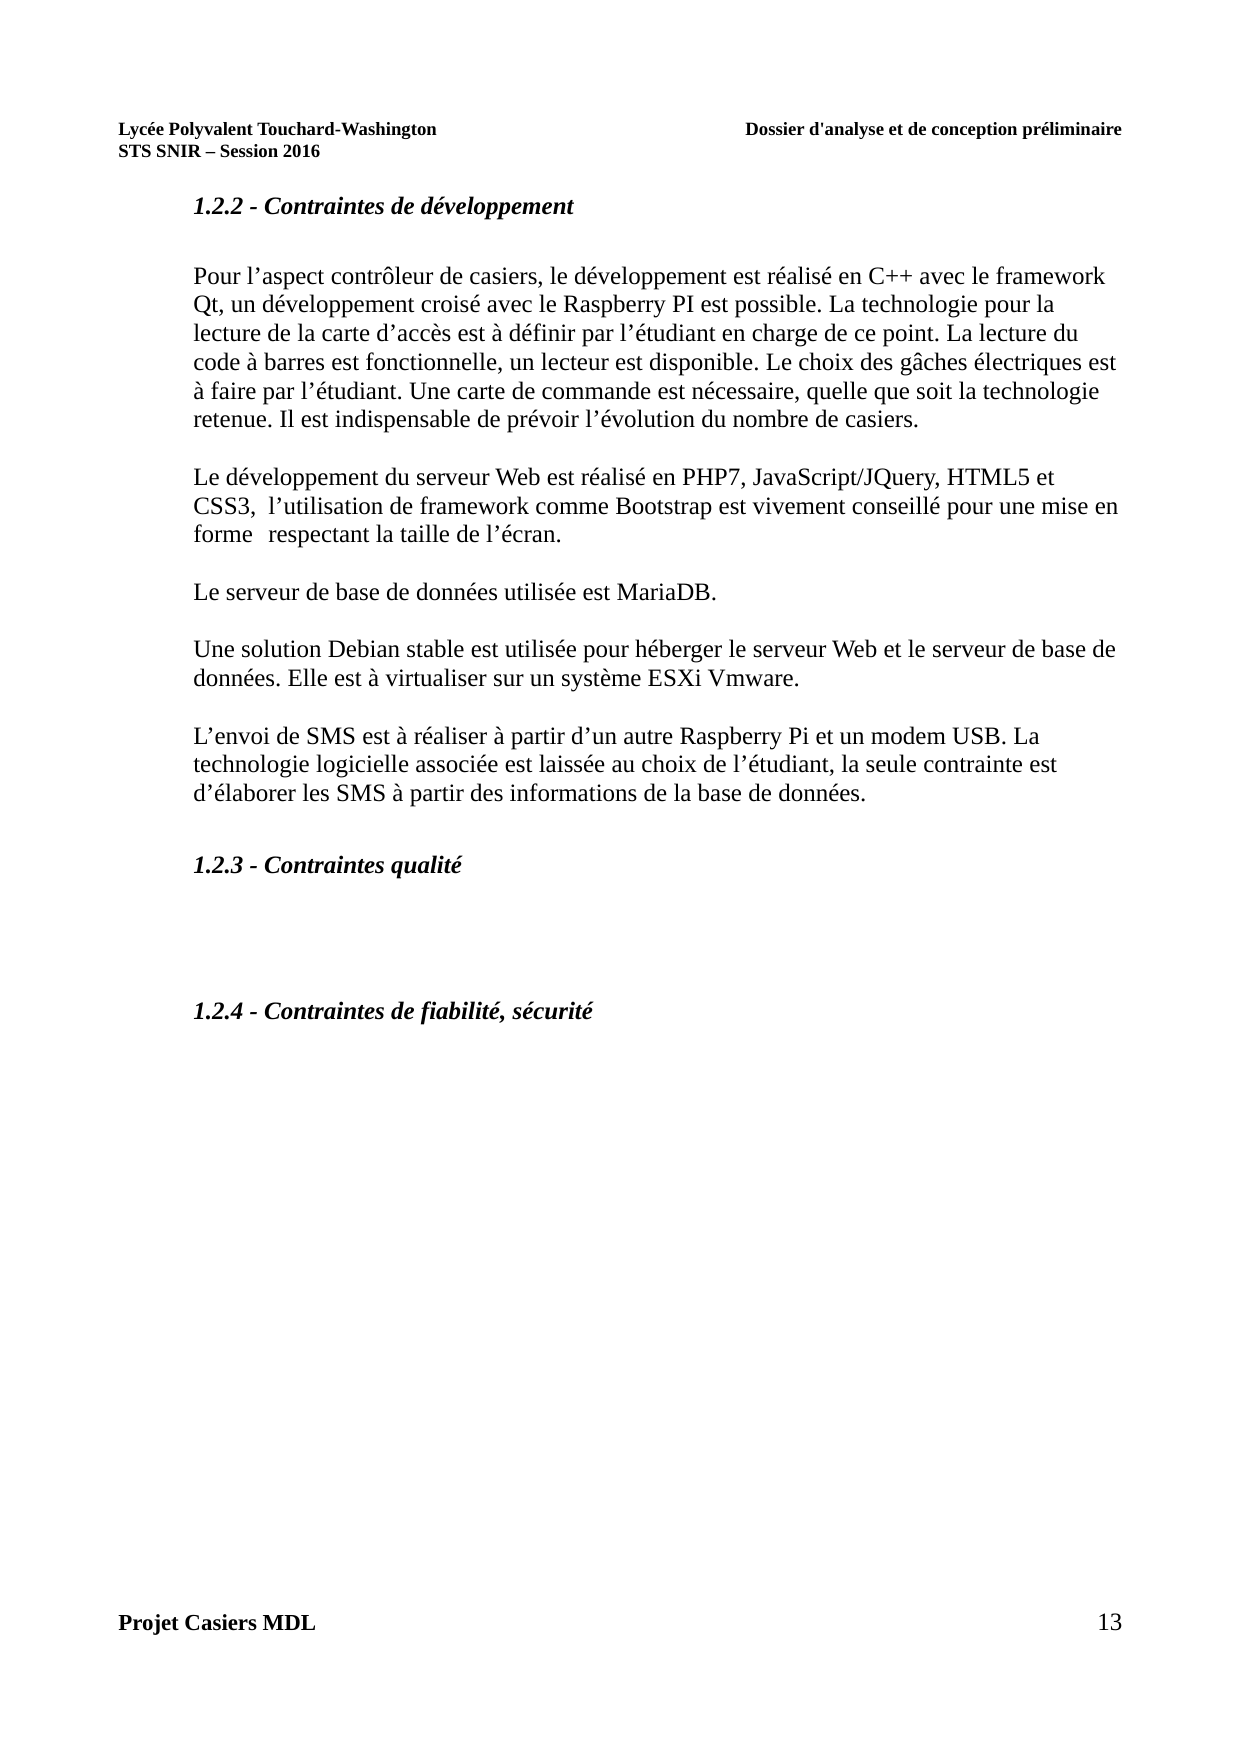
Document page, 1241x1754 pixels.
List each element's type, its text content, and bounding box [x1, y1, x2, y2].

text Le serveur de base de données utilisée est MariaDB. [118, 577, 1122, 606]
text Le développement du serveur Web est réalisé en PHP7, JavaScript/JQuery, HTML5 et CSS3, l’utilisation de framework comme Bootstrap est vivement conseillé pour une mise en forme respectant la taille de l’écran. [118, 462, 1122, 548]
subtitle 1.2.3 - Contraintes qualité [118, 850, 1122, 879]
text Une solution Debian stable est utilisée pour héberger le serveur Web et le serveur de base de données. Elle est à virtualiser sur un système ESXi Vmware. [118, 634, 1122, 692]
text Pour l’aspect contrôleur de casiers, le développement est réalisé en C++ avec le framework Qt, un développement croisé avec le Raspberry PI est possible. La technologie pour la lecture de la carte d’accès est à définir par l’étudiant en charge de ce point. La lecture du code à barres est fonctionnelle, un lecteur est disponible. Le choix des gâches électriques est à faire par l’étudiant. Une carte de commande est nécessaire, quelle que soit la technologie retenue. Il est indispensable de prévoir l’évolution du nombre de casiers. [118, 261, 1122, 433]
subtitle 1.2.4 - Contraintes de fiabilité, sécurité [118, 992, 1122, 1026]
text L’envoi de SMS est à réaliser à partir d’un autre Raspberry Pi et un modem USB. La technologie logicielle associée est laissée au choix de l’étudiant, la seule contrainte est d’élaborer les SMS à partir des informations de la base de données. [118, 721, 1122, 807]
subtitle 1.2.2 - Contraintes de développement [118, 191, 1122, 219]
